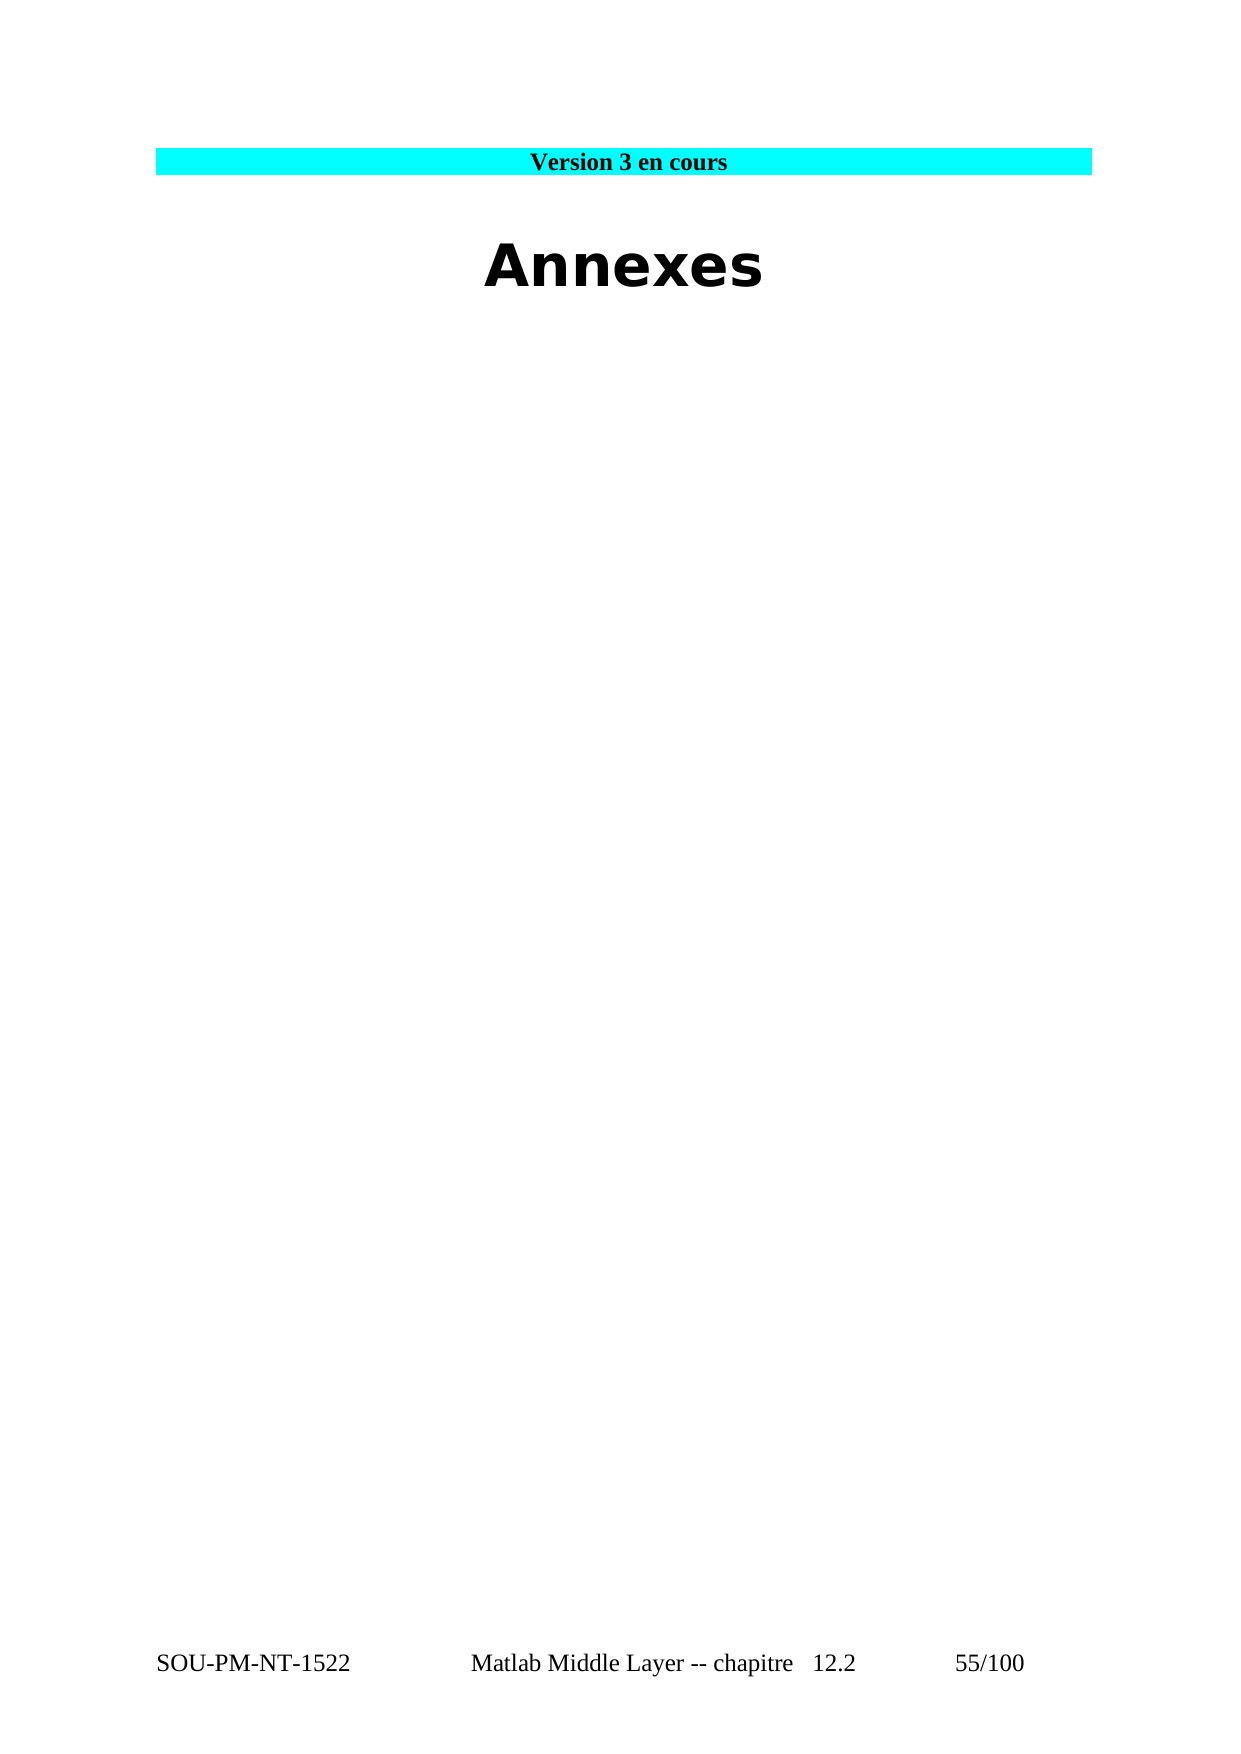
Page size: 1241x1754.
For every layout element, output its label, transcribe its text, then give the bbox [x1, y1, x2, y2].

subtitle Annexes [156, 233, 1092, 301]
